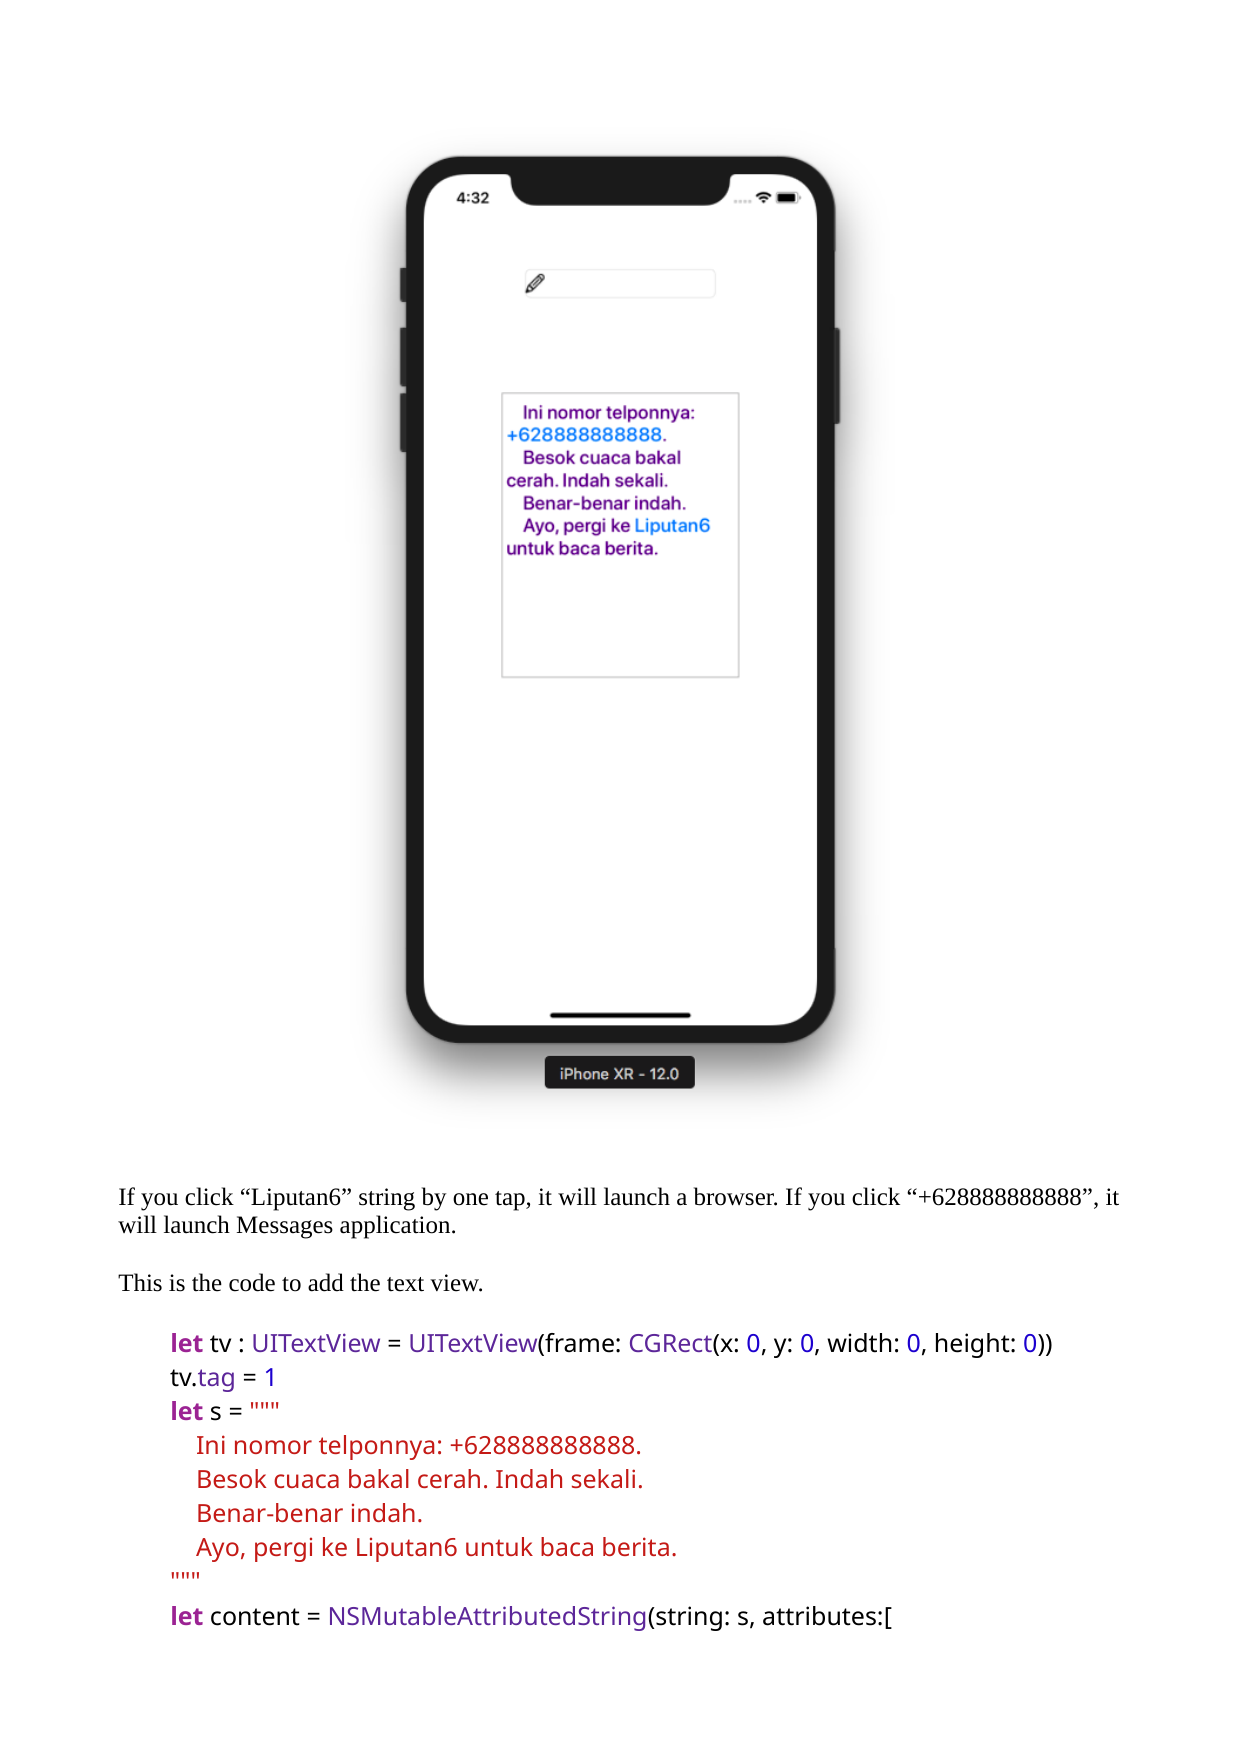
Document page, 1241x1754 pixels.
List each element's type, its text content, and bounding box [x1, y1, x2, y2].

text Ini nomor telponnya: +628888888888. [118, 1428, 1122, 1462]
text let s = """ [118, 1394, 1122, 1428]
picture [330, 118, 911, 1138]
text """ [118, 1564, 1122, 1598]
text let tv : UITextView = UITextView(frame: CGRect(x: 0, y: 0, width: 0, height: 0)) [118, 1326, 1122, 1360]
text Benar-benar indah. [118, 1496, 1122, 1530]
text tv.tag = 1 [118, 1360, 1122, 1394]
text If you click “Liputan6” string by one tap, it will launch a browser. If you click “+628888888888”, it will launch Messages application. [118, 1182, 1122, 1239]
text Besok cuaca bakal cerah. Indah sekali. [118, 1462, 1122, 1496]
text Ayo, pergi ke Liputan6 untuk baca berita. [118, 1530, 1122, 1564]
text let content = NSMutableAttributedString(string: s, attributes:[ [118, 1598, 1122, 1632]
text This is the code to add the text view. [118, 1268, 1122, 1297]
